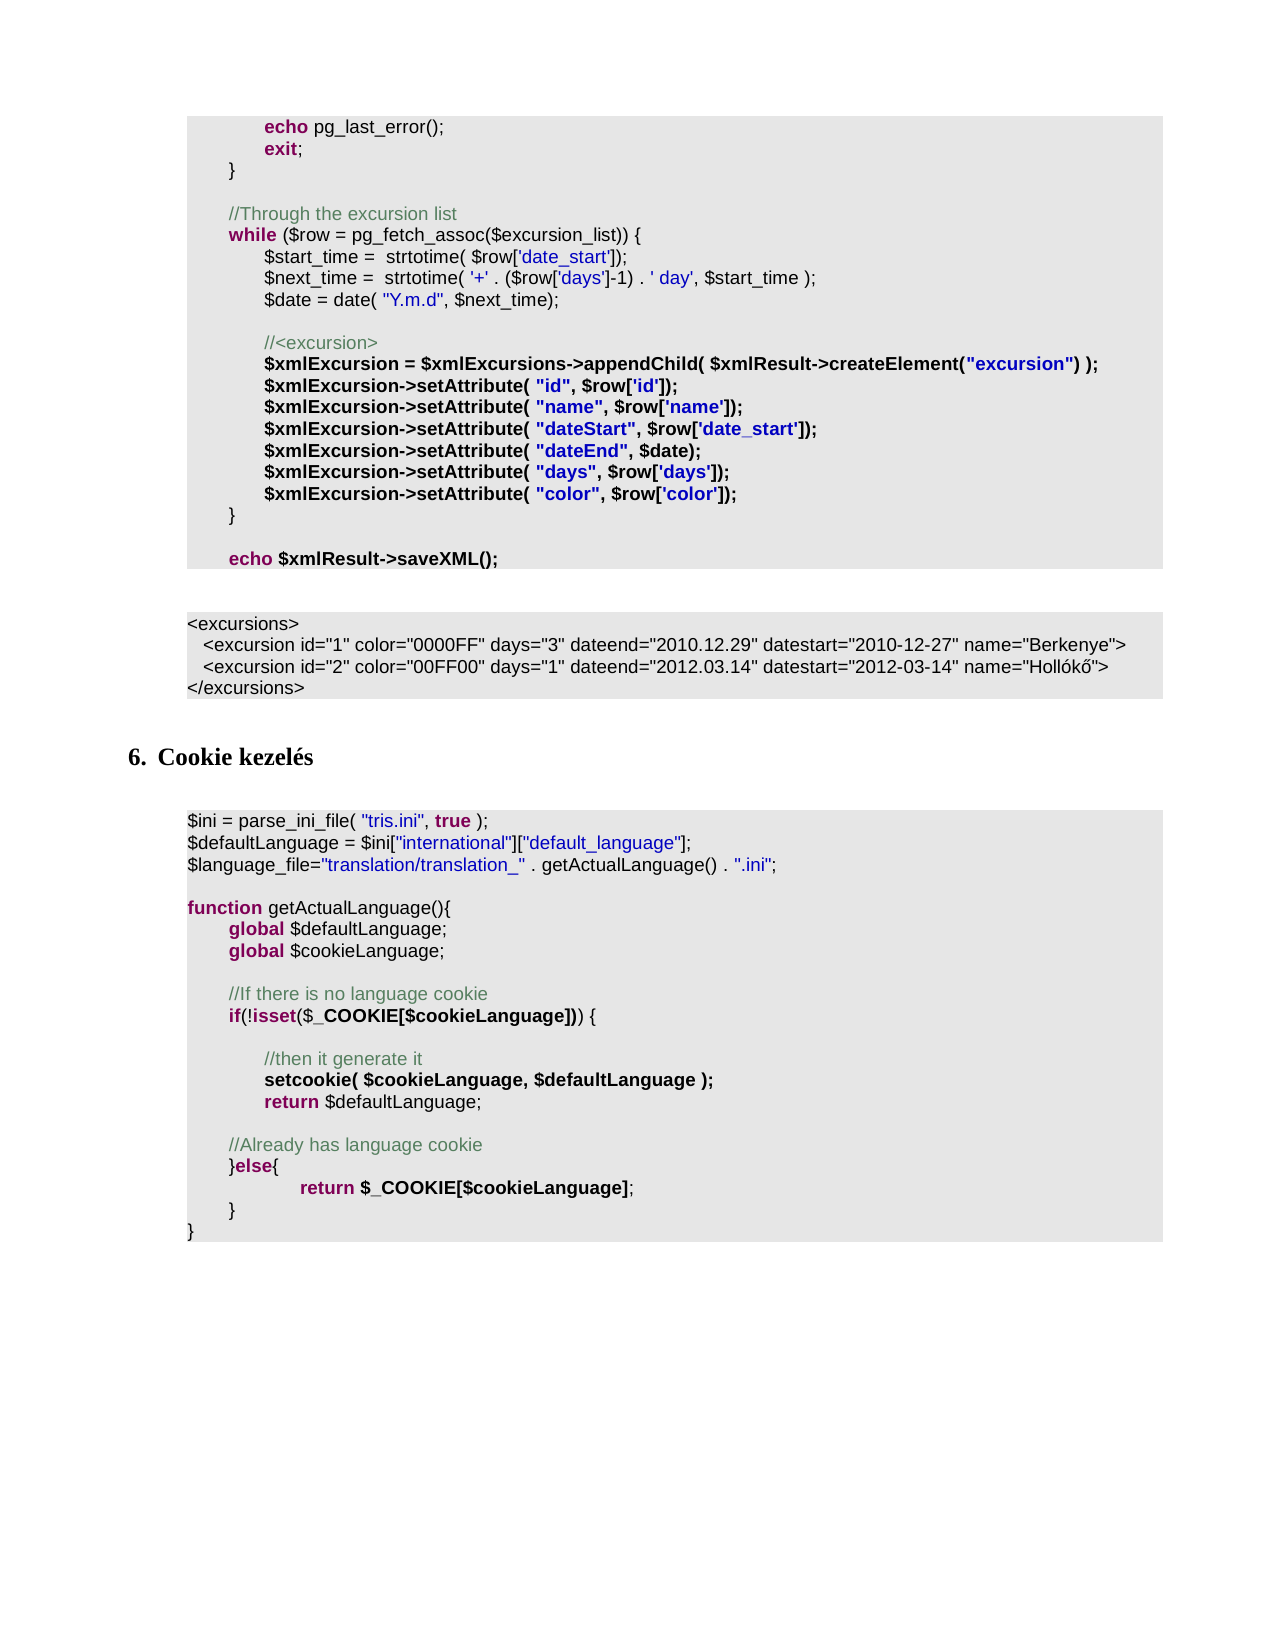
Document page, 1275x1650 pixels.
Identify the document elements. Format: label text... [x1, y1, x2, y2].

text $xmlExcursion->setAttribute( "days", $row['days']); [187, 461, 1163, 483]
text if(!isset($_COOKIE[$cookieLanguage])) { [187, 1004, 1163, 1026]
text echo $xmlResult->saveXML(); [187, 547, 1163, 569]
text while ($row = pg_fetch_assoc($excursion_list)) { [187, 224, 1163, 246]
text } [187, 1198, 1163, 1220]
text //Through the excursion list [187, 202, 1163, 224]
text $xmlExcursion->setAttribute( "name", $row['name']); [187, 396, 1163, 418]
text //If there is no language cookie [187, 983, 1163, 1004]
text } [187, 504, 1163, 526]
subtitle Cookie kezelés [128, 742, 1163, 771]
text return $defaultLanguage; [187, 1091, 1163, 1112]
text $xmlExcursion->setAttribute( "dateStart", $row['date_start']); [187, 418, 1163, 439]
text $xmlExcursion->setAttribute( "id", $row['id']); [187, 375, 1163, 396]
text echo pg_last_error(); [187, 116, 1163, 138]
text $next_time = strtotime( '+' . ($row['days']-1) . ' day', $start_time ); [187, 267, 1163, 289]
text //Already has language cookie [187, 1134, 1163, 1155]
text global $cookieLanguage; [187, 940, 1163, 961]
text global $defaultLanguage; [187, 918, 1163, 940]
text } [187, 1220, 1163, 1242]
text $xmlExcursion->setAttribute( "color", $row['color']); [187, 483, 1163, 504]
text <excursion id="2" color="00FF00" days="1" dateend="2012.03.14" datestart="2012-03-14" name="Hollókő"> [187, 656, 1163, 677]
text exit; [187, 138, 1163, 159]
text } [187, 159, 1163, 181]
text $language_file="translation/translation_" . getActualLanguage() . ".ini"; [187, 853, 1163, 875]
text </excursions> [187, 677, 1163, 699]
text return $_COOKIE[$cookieLanguage]; [187, 1177, 1163, 1198]
text //then it generate it [187, 1048, 1163, 1069]
text $xmlExcursion->setAttribute( "dateEnd", $date); [187, 439, 1163, 461]
text $xmlExcursion = $xmlExcursions->appendChild( $xmlResult->createElement("excursion") ); [187, 353, 1163, 375]
text $defaultLanguage = $ini["international"]["default_language"]; [187, 832, 1163, 853]
text //<excursion> [187, 332, 1163, 353]
text $date = date( "Y.m.d", $next_time); [187, 289, 1163, 310]
text }else{ [187, 1155, 1163, 1177]
text $start_time = strtotime( $row['date_start']); [187, 246, 1163, 267]
text <excursion id="1" color="0000FF" days="3" dateend="2010.12.29" datestart="2010-12-27" name="Berkenye"> [187, 634, 1163, 656]
text <excursions> [187, 612, 1163, 634]
text setcookie( $cookieLanguage, $defaultLanguage ); [187, 1069, 1163, 1091]
text $ini = parse_ini_file( "tris.ini", true ); [187, 810, 1163, 832]
text function getActualLanguage(){ [187, 897, 1163, 918]
